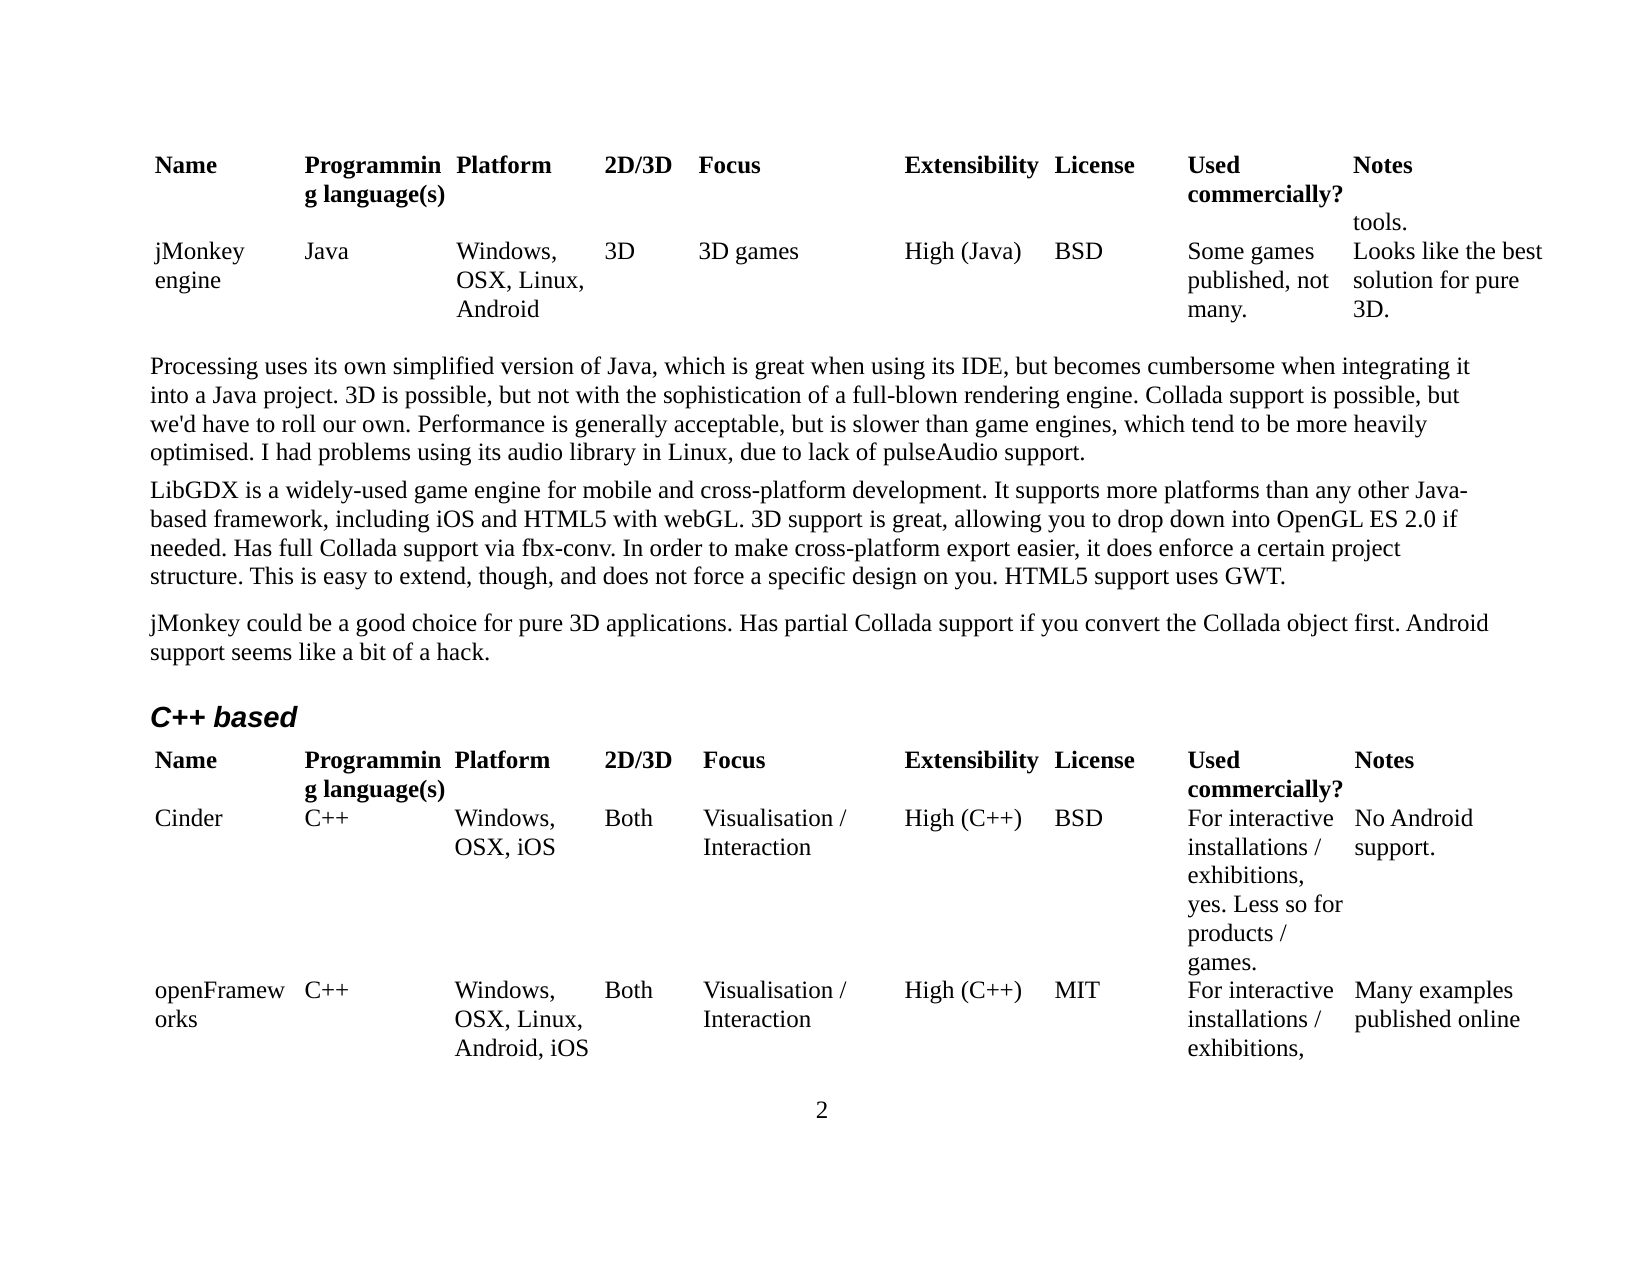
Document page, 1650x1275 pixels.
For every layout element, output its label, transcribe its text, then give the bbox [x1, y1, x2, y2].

table_cell C++ [300, 803, 450, 976]
table_header Extensibility [900, 150, 1050, 207]
table_cell High (C++) [900, 976, 1050, 1062]
table_header 2D/3D [600, 150, 694, 207]
table_cell Cinder [150, 803, 300, 976]
table_header Notes [1349, 150, 1556, 207]
table_cell 3D games [694, 236, 900, 322]
table_cell [300, 207, 452, 236]
table_header License [1050, 746, 1183, 803]
table_header 2D/3D [600, 746, 698, 803]
table_cell Visualisation / Interaction [699, 976, 900, 1062]
table_cell BSD [1050, 236, 1183, 322]
table_cell jMonkey engine [150, 236, 300, 322]
table_cell For interactive installations / exhibitions, yes. Less so for products / games. [1183, 803, 1350, 976]
table_cell Windows, OSX, Linux, Android [452, 236, 600, 322]
table_cell Many examples published online [1350, 976, 1556, 1062]
table_cell No Android support. [1350, 803, 1556, 976]
text LibGDX is a widely-used game engine for mobile and cross-platform development. It supports more platforms than any other Java-based framework, including iOS and HTML5 with webGL. 3D support is great, allowing you to drop down into OpenGL ES 2.0 if needed. Has full Collada support via fbx-conv. In order to make cross-platform export easier, it does enforce a certain project structure. This is easy to extend, though, and does not force a specific design on you. HTML5 support uses GWT. [150, 475, 1500, 590]
table_cell Some games published, not many. [1183, 236, 1348, 322]
table_cell [1050, 207, 1183, 236]
table_cell C++ [300, 976, 450, 1062]
table_cell [1183, 207, 1348, 236]
table_cell Looks like the best solution for pure 3D. [1349, 236, 1556, 322]
table_header Name [150, 746, 300, 803]
table_cell tools. [1349, 207, 1556, 236]
table_header Notes [1350, 746, 1556, 803]
table_cell Windows, OSX, Linux, Android, iOS [450, 976, 600, 1062]
table_header Platform [450, 746, 600, 803]
table_cell [452, 207, 600, 236]
table_cell High (C++) [900, 803, 1050, 976]
table_cell BSD [1050, 803, 1183, 976]
table_cell Visualisation / Interaction [699, 803, 900, 976]
table_header License [1050, 150, 1183, 207]
table_cell [900, 207, 1050, 236]
table_cell 3D [600, 236, 694, 322]
table_cell MIT [1050, 976, 1183, 1062]
table_cell [694, 207, 900, 236]
table_header Platform [452, 150, 600, 207]
table_cell Both [600, 803, 698, 976]
table_header Name [150, 150, 300, 207]
table_cell High (Java) [900, 236, 1050, 322]
table_header Programming language(s) [300, 150, 452, 207]
table_header Programming language(s) [300, 746, 450, 803]
text Processing uses its own simplified version of Java, which is great when using its IDE, but becomes cumbersome when integrating it into a Java project. 3D is possible, but not with the sophistication of a full-blown rendering engine. Collada support is possible, but we'd have to roll our own. Performance is generally acceptable, but is slower than game engines, which tend to be more heavily optimised. I had problems using its audio library in Linux, due to lack of pulseAudio support. [150, 351, 1500, 466]
table_header Focus [694, 150, 900, 207]
table_header Focus [699, 746, 900, 803]
table_cell Both [600, 976, 698, 1062]
text jMonkey could be a good choice for pure 3D applications. Has partial Collada support if you convert the Collada object first. Android support seems like a bit of a hack. [150, 608, 1500, 666]
table_cell openFrameworks [150, 976, 300, 1062]
table_cell [600, 207, 694, 236]
table_cell Windows, OSX, iOS [450, 803, 600, 976]
subtitle C++ based [150, 699, 1500, 733]
table_header Used commercially? [1183, 746, 1350, 803]
table_cell [150, 207, 300, 236]
table_cell For interactive installations / exhibitions, [1183, 976, 1350, 1062]
table_header Used commercially? [1183, 150, 1348, 207]
table_cell Java [300, 236, 452, 322]
table_header Extensibility [900, 746, 1050, 803]
